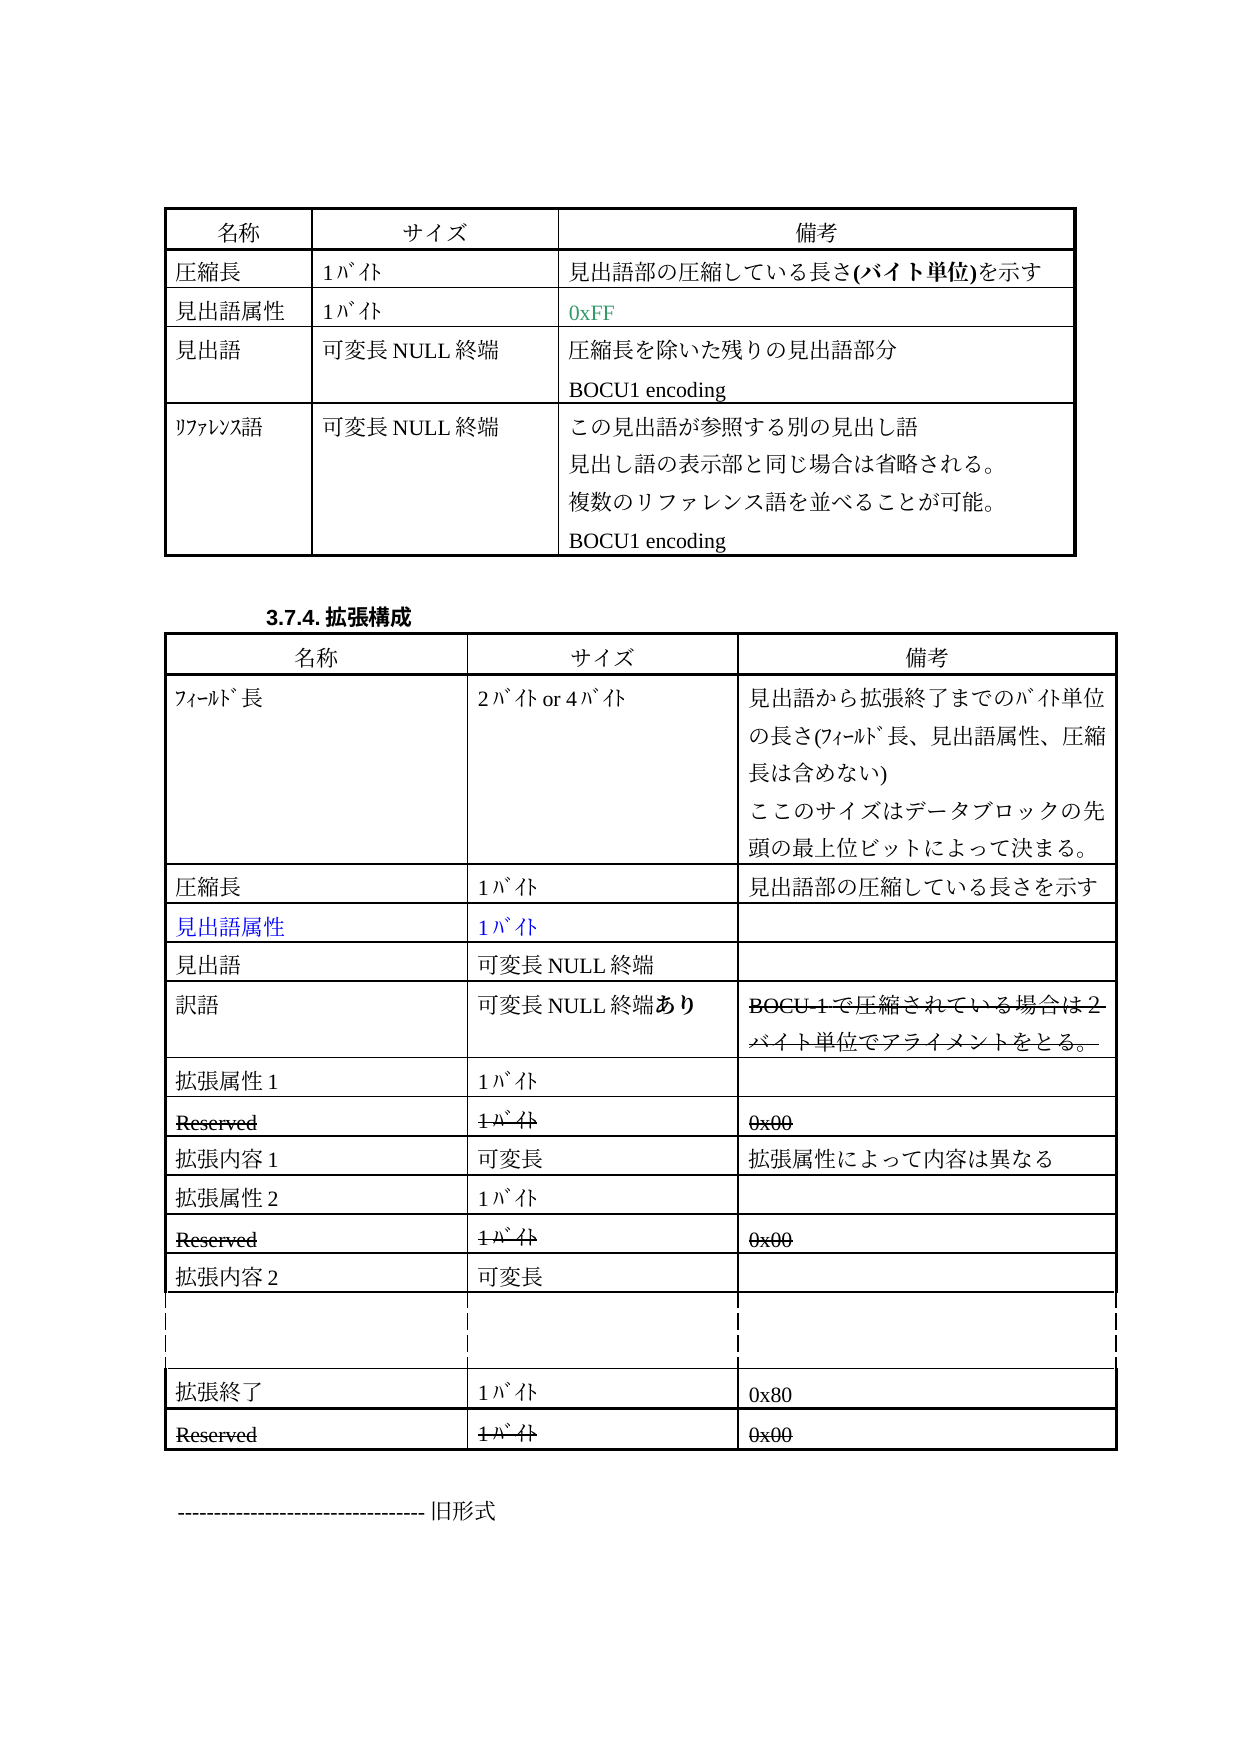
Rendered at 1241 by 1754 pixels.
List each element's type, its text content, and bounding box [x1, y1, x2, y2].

table_header 名称 [167, 635, 467, 672]
table_cell ﾌｨｰﾙﾄﾞ長 [167, 676, 467, 863]
table_cell Reserved [167, 1410, 467, 1447]
table_cell 1ﾊﾞｲﾄ [468, 1097, 737, 1135]
table_cell 拡張内容2 [167, 1254, 467, 1291]
table_cell 可変長NULL終端 [313, 404, 558, 554]
table_cell 1ﾊﾞｲﾄ [468, 1215, 737, 1252]
table_cell 0x00 [739, 1215, 1115, 1252]
table_cell 可変長NULL終端 [313, 327, 558, 402]
table_cell 見出語部の圧縮している長さを示す [739, 865, 1115, 902]
table_cell 圧縮長 [167, 251, 311, 286]
table_cell 可変長 [468, 1254, 737, 1291]
table_cell 拡張終了 [167, 1369, 467, 1407]
text ---------------------------------- 旧形式 [177, 1488, 1063, 1526]
table_cell [739, 904, 1115, 941]
table_cell 圧縮長 [167, 865, 467, 902]
table_header サイズ [468, 635, 737, 672]
table_cell 0x80 [739, 1368, 1115, 1407]
table_cell 可変長 [468, 1137, 737, 1174]
table_cell [739, 1058, 1115, 1096]
table_cell [468, 1293, 738, 1330]
table_cell [739, 943, 1115, 980]
table_cell 拡張属性2 [167, 1176, 467, 1213]
table_cell 1ﾊﾞｲﾄ [468, 865, 737, 902]
table_cell [738, 1291, 1116, 1330]
table_cell [468, 1330, 738, 1368]
table_cell 見出語属性 [167, 288, 311, 326]
table_header サイズ [313, 210, 558, 247]
table_cell 0x00 [739, 1410, 1115, 1447]
table_cell Reserved [167, 1215, 467, 1252]
table_cell 1ﾊﾞｲﾄ [468, 1369, 737, 1407]
table_cell [739, 1254, 1115, 1291]
table_cell この見出語が参照する別の見出し語 見出し語の表示部と同じ場合は省略される。 複数のリファレンス語を並べることが可能。 BOCU1 encoding [559, 404, 1073, 554]
table_cell 0xFF [559, 288, 1073, 326]
table_cell 1ﾊﾞｲﾄ [468, 1058, 737, 1096]
table_cell 可変長NULL終端あり [468, 982, 737, 1057]
table_cell ﾘﾌｧﾚﾝｽ語 [167, 404, 311, 554]
table_cell 可変長NULL終端 [468, 943, 737, 980]
table_cell 0x00 [739, 1097, 1115, 1135]
table_cell 1ﾊﾞｲﾄ [313, 251, 558, 286]
table_cell 拡張内容1 [167, 1137, 467, 1174]
table_cell 見出語 [167, 943, 467, 980]
table_cell 1ﾊﾞｲﾄ [468, 1410, 737, 1447]
table_cell 2ﾊﾞｲﾄ or 4ﾊﾞｲﾄ [468, 676, 737, 863]
table_cell Reserved [167, 1097, 467, 1135]
table_cell 訳語 [167, 982, 467, 1057]
table_header 名称 [167, 210, 311, 247]
table_cell 拡張属性によって内容は異なる [739, 1137, 1115, 1174]
table_cell 1ﾊﾞｲﾄ [468, 904, 737, 941]
table_cell 見出語 [167, 327, 311, 402]
table_cell BOCU-1で圧縮されている場合は２バイト単位でアライメントをとる。 [739, 982, 1115, 1057]
table_cell 見出語属性 [167, 904, 467, 941]
table_header 備考 [739, 635, 1115, 672]
table_cell 拡張属性1 [167, 1058, 467, 1096]
table_cell [738, 1330, 1116, 1368]
table_cell 見出語から拡張終了までのﾊﾞｲﾄ単位の長さ(ﾌｨｰﾙﾄﾞ長、見出語属性、圧縮長は含めない) ここのサイズはデータブロックの先頭の最上位ビットによって決まる。 [739, 676, 1115, 863]
subtitle 拡張構成 [266, 594, 1063, 632]
table_cell [165, 1330, 467, 1368]
table_cell [739, 1176, 1115, 1213]
table_cell 1ﾊﾞｲﾄ [313, 288, 558, 326]
table_cell 1ﾊﾞｲﾄ [468, 1176, 737, 1213]
table_cell 圧縮長を除いた残りの見出語部分 BOCU1 encoding [559, 327, 1073, 402]
table_cell [165, 1292, 467, 1330]
table_header 備考 [559, 210, 1073, 247]
table_cell 見出語部の圧縮している長さ(バイト単位)を示す [559, 251, 1073, 286]
